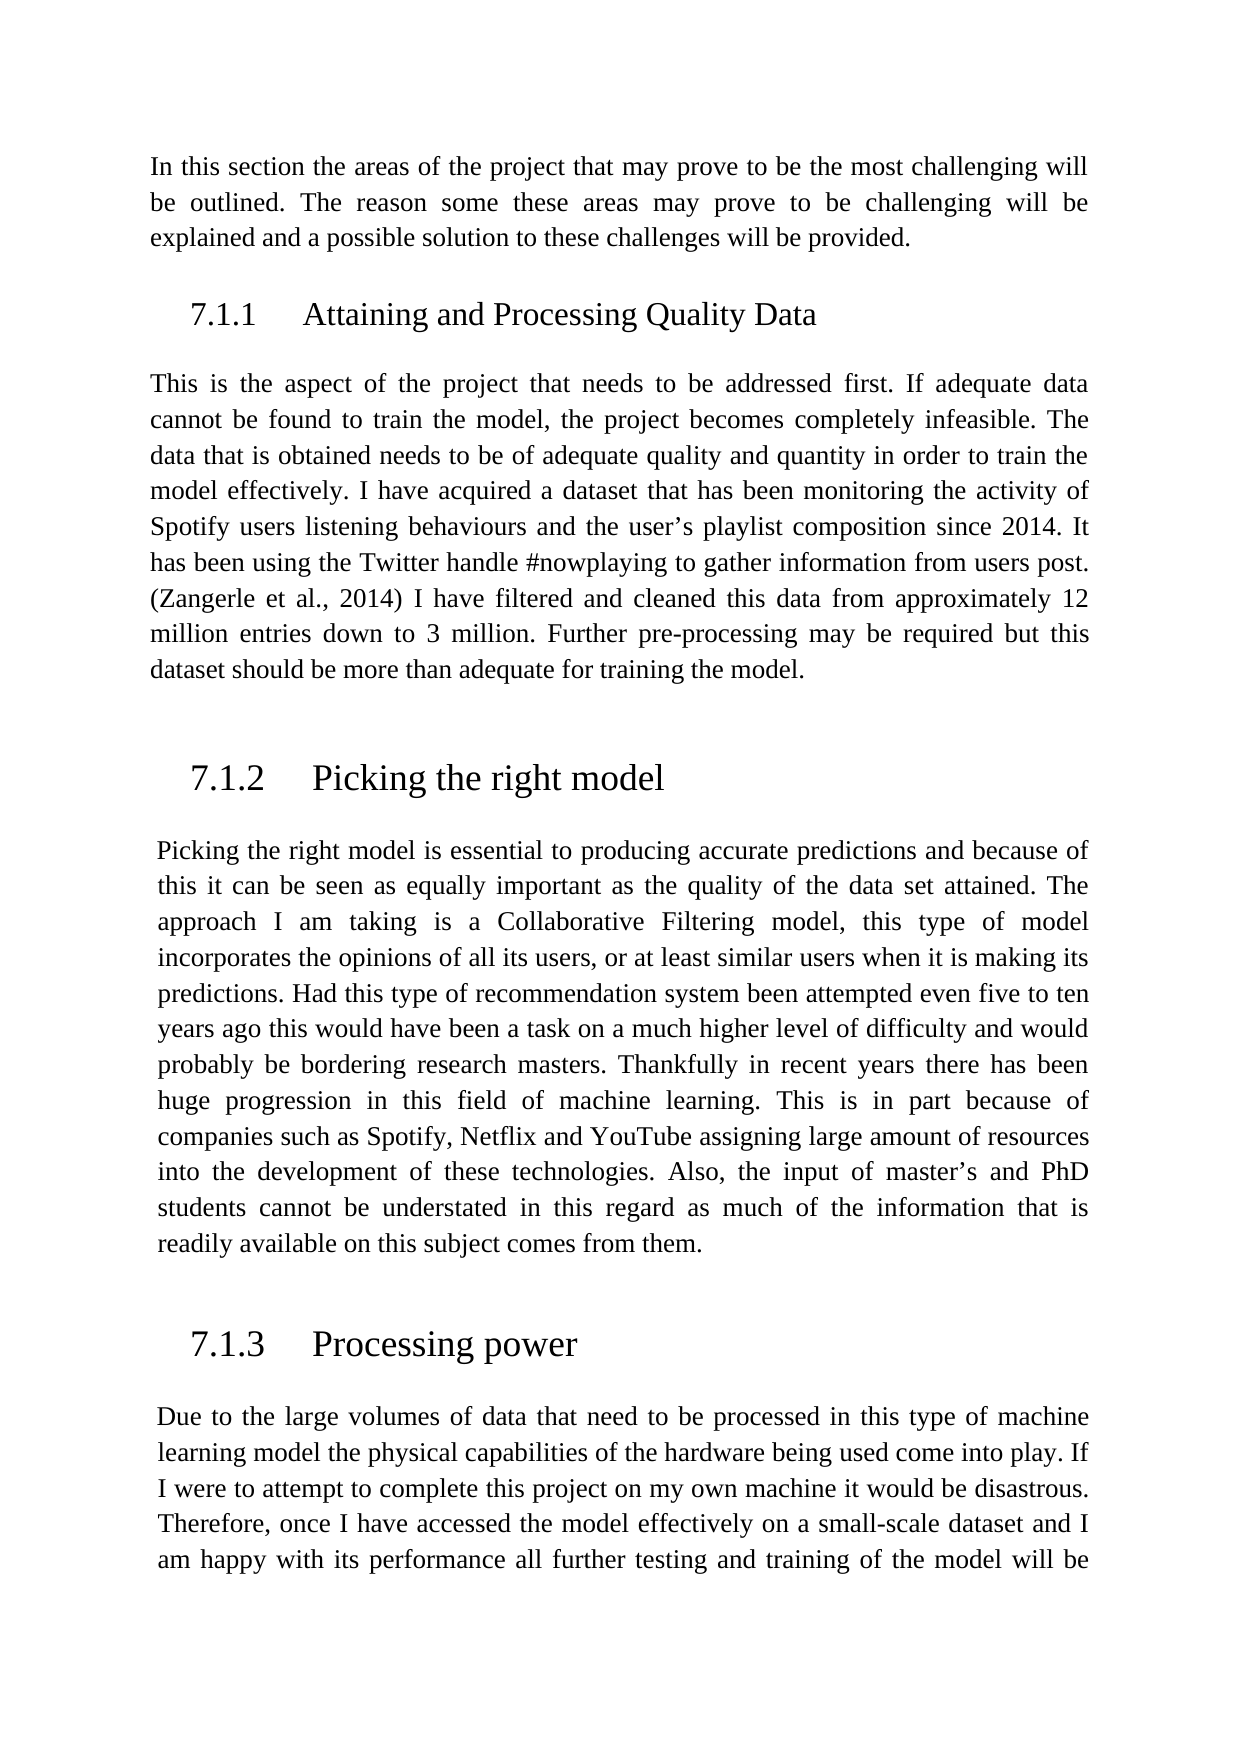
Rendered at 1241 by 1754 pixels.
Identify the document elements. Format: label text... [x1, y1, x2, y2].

subtitle Picking the right model [190, 755, 1090, 798]
subtitle Processing power [190, 1322, 1090, 1365]
subtitle Attaining and Processing Quality Data [190, 294, 1090, 332]
text Due to the large volumes of data that need to be processed in this type of machine learning model the physical capabilities of the hardware being used come into play. If I were to attempt to complete this project on my own machine it would be disastrous. Therefore, once I have accessed the model effectively on a small-scale dataset and I am happy with its performance all further testing and training of the model will be [156, 1400, 1090, 1574]
text In this section the areas of the project that may prove to be the most challenging will be outlined. The reason some these areas may prove to be challenging will be explained and a possible solution to these challenges will be provided. [150, 150, 1090, 253]
text This is the aspect of the project that needs to be addressed first. If adequate data cannot be found to train the model, the project becomes completely infeasible. The data that is obtained needs to be of adequate quality and quantity in order to train the model effectively. I have acquired a dataset that has been monitoring the activity of Spotify users listening behaviours and the user’s playlist composition since 2014. It has been using the Twitter handle #nowplaying to gather information from users post. (Zangerle et al., 2014) I have filtered and cleaned this data from approximately 12 million entries down to 3 million. Further pre-processing may be required but this dataset should be more than adequate for training the model. [150, 367, 1090, 684]
text Picking the right model is essential to producing accurate predictions and because of this it can be seen as equally important as the quality of the data set attained. The approach I am taking is a Collaborative Filtering model, this type of model incorporates the opinions of all its users, or at least similar users when it is making its predictions. Had this type of recommendation system been attempted even five to ten years ago this would have been a task on a much higher level of difficulty and would probably be bordering research masters. Thankfully in recent years there has been huge progression in this field of machine learning. This is in part because of companies such as Spotify, Netflix and YouTube assigning large amount of resources into the development of these technologies. Also, the input of master’s and PhD students cannot be understated in this regard as much of the information that is readily available on this subject comes from them. [156, 834, 1090, 1258]
